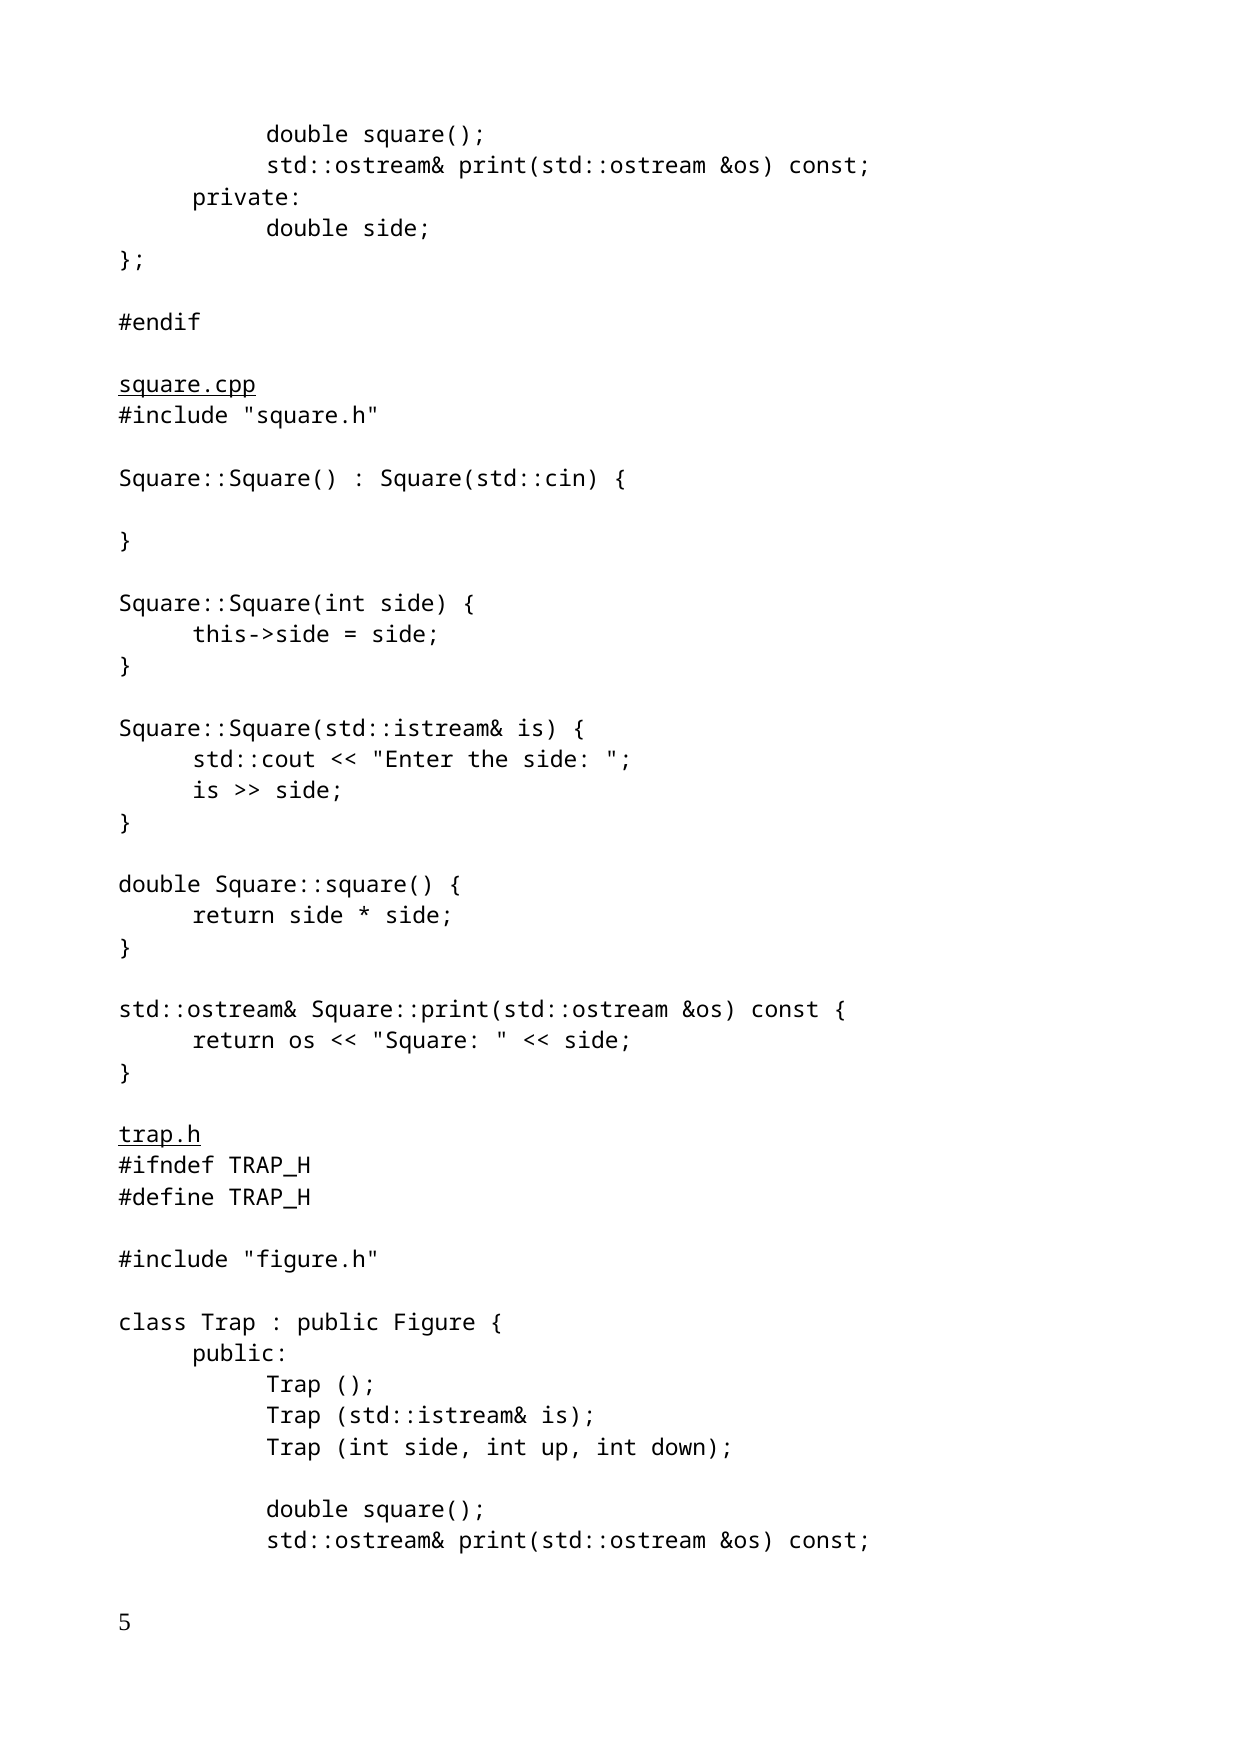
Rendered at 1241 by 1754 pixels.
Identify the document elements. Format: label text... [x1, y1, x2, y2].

text std::ostream& print(std::ostream &os) const; [118, 1524, 1122, 1556]
text Trap (std::istream& is); [118, 1399, 1122, 1431]
text } [118, 524, 1122, 556]
text Trap (int side, int up, int down); [118, 1431, 1122, 1462]
text #define TRAP_H [118, 1181, 1122, 1212]
text return side * side; [118, 899, 1122, 931]
text double side; [118, 212, 1122, 243]
text this->side = side; [118, 618, 1122, 649]
text } [118, 806, 1122, 837]
text double Square::square() { [118, 868, 1122, 899]
text std::ostream& print(std::ostream &os) const; [118, 149, 1122, 181]
text std::ostream& Square::print(std::ostream &os) const { [118, 993, 1122, 1024]
text return os << "Square: " << side; [118, 1024, 1122, 1056]
text public: [118, 1337, 1122, 1368]
text #ifndef TRAP_H [118, 1149, 1122, 1181]
text } [118, 1056, 1122, 1087]
text square.cpp [118, 368, 1122, 399]
text class Trap : public Figure { [118, 1306, 1122, 1337]
text #include "figure.h" [118, 1243, 1122, 1274]
text Trap (); [118, 1368, 1122, 1399]
text is >> side; [118, 774, 1122, 806]
text #endif [118, 306, 1122, 337]
text #include "square.h" [118, 399, 1122, 431]
text Square::Square() : Square(std::cin) { [118, 462, 1122, 493]
text } [118, 931, 1122, 962]
text double square(); [118, 1493, 1122, 1524]
text } [118, 649, 1122, 681]
text std::cout << "Enter the side: "; [118, 743, 1122, 774]
text double square(); [118, 118, 1122, 149]
text private: [118, 181, 1122, 212]
text }; [118, 243, 1122, 274]
text Square::Square(int side) { [118, 587, 1122, 618]
text Square::Square(std::istream& is) { [118, 712, 1122, 743]
text trap.h [118, 1118, 1122, 1149]
